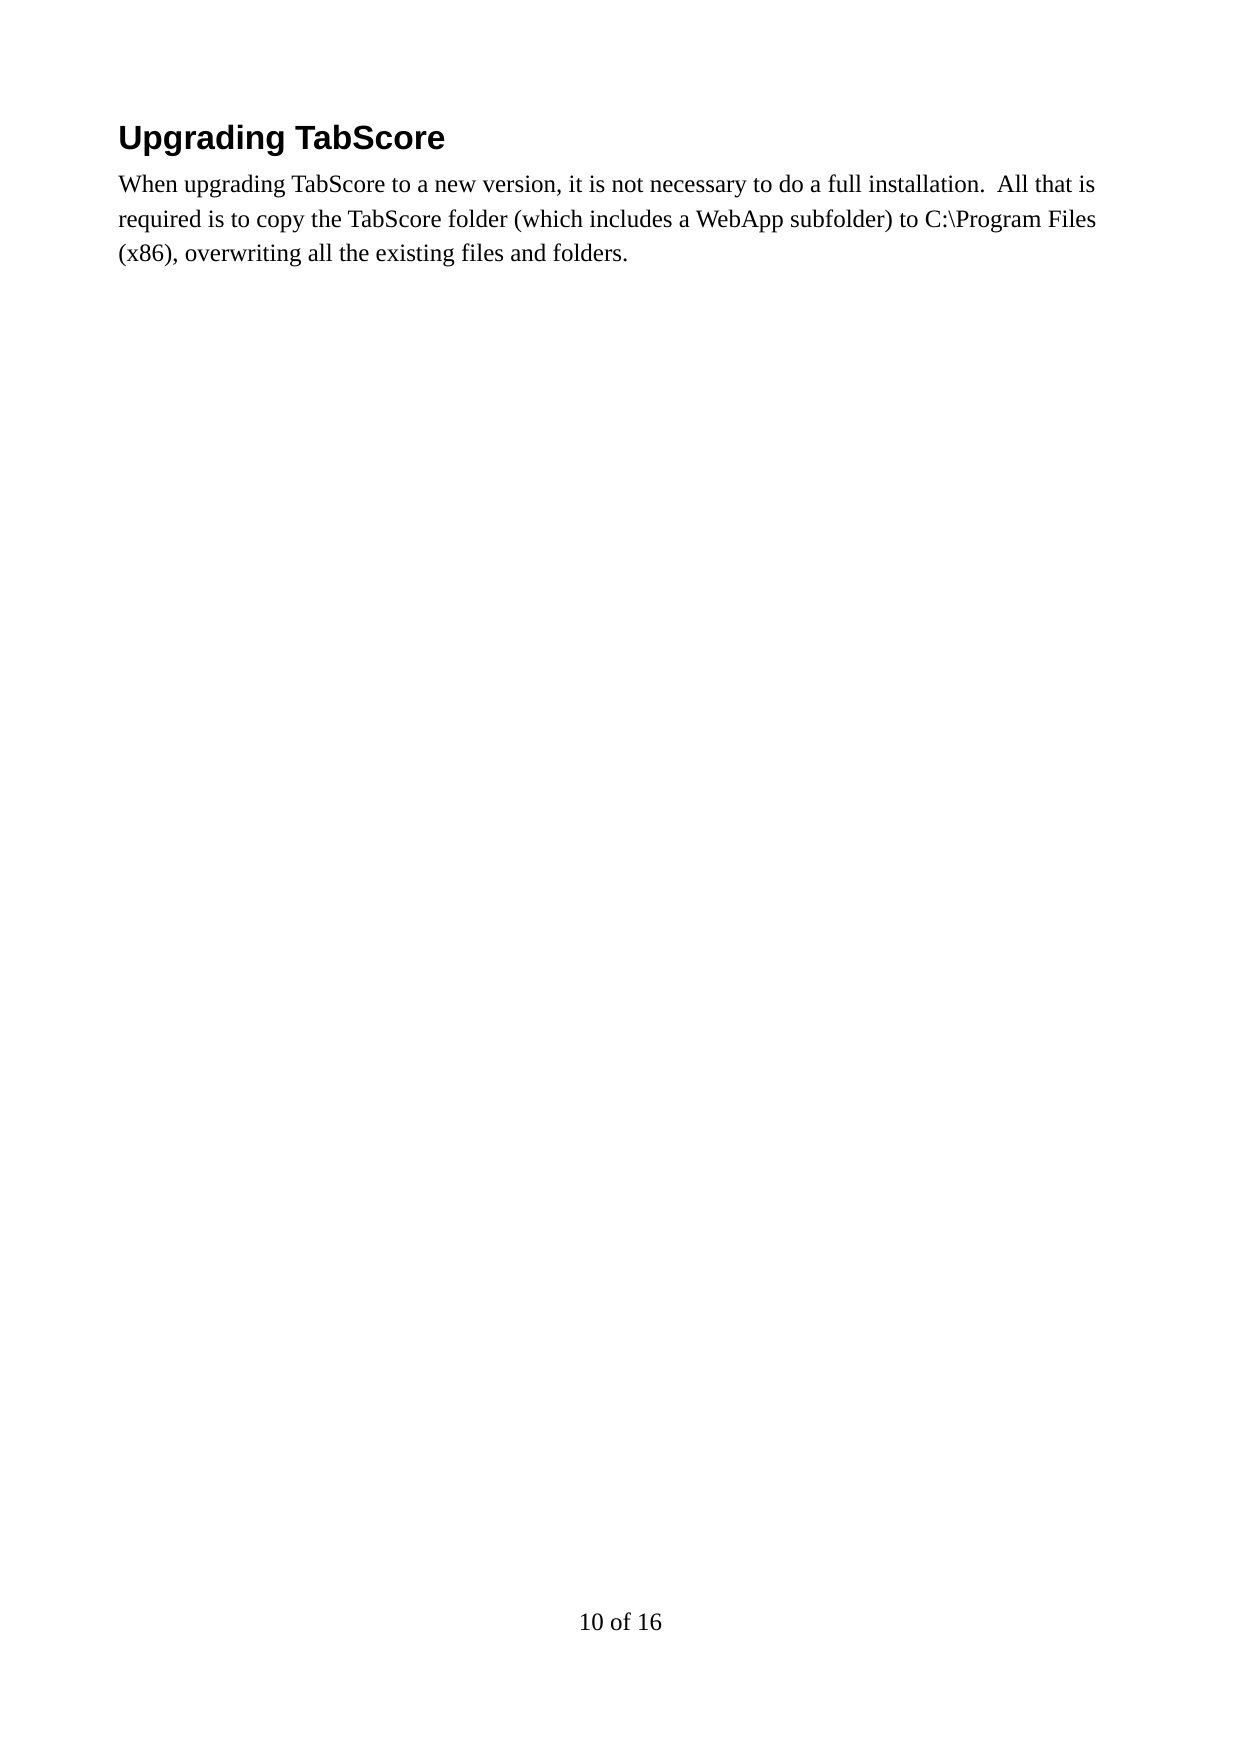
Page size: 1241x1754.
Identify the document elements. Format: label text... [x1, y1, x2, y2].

subtitle Upgrading TabScore [118, 118, 1122, 157]
text When upgrading TabScore to a new version, it is not necessary to do a full installation. All that is required is to copy the TabScore folder (which includes a WebApp subfolder) to C:\Program Files (x86), overwriting all the existing files and folders. [118, 169, 1122, 267]
